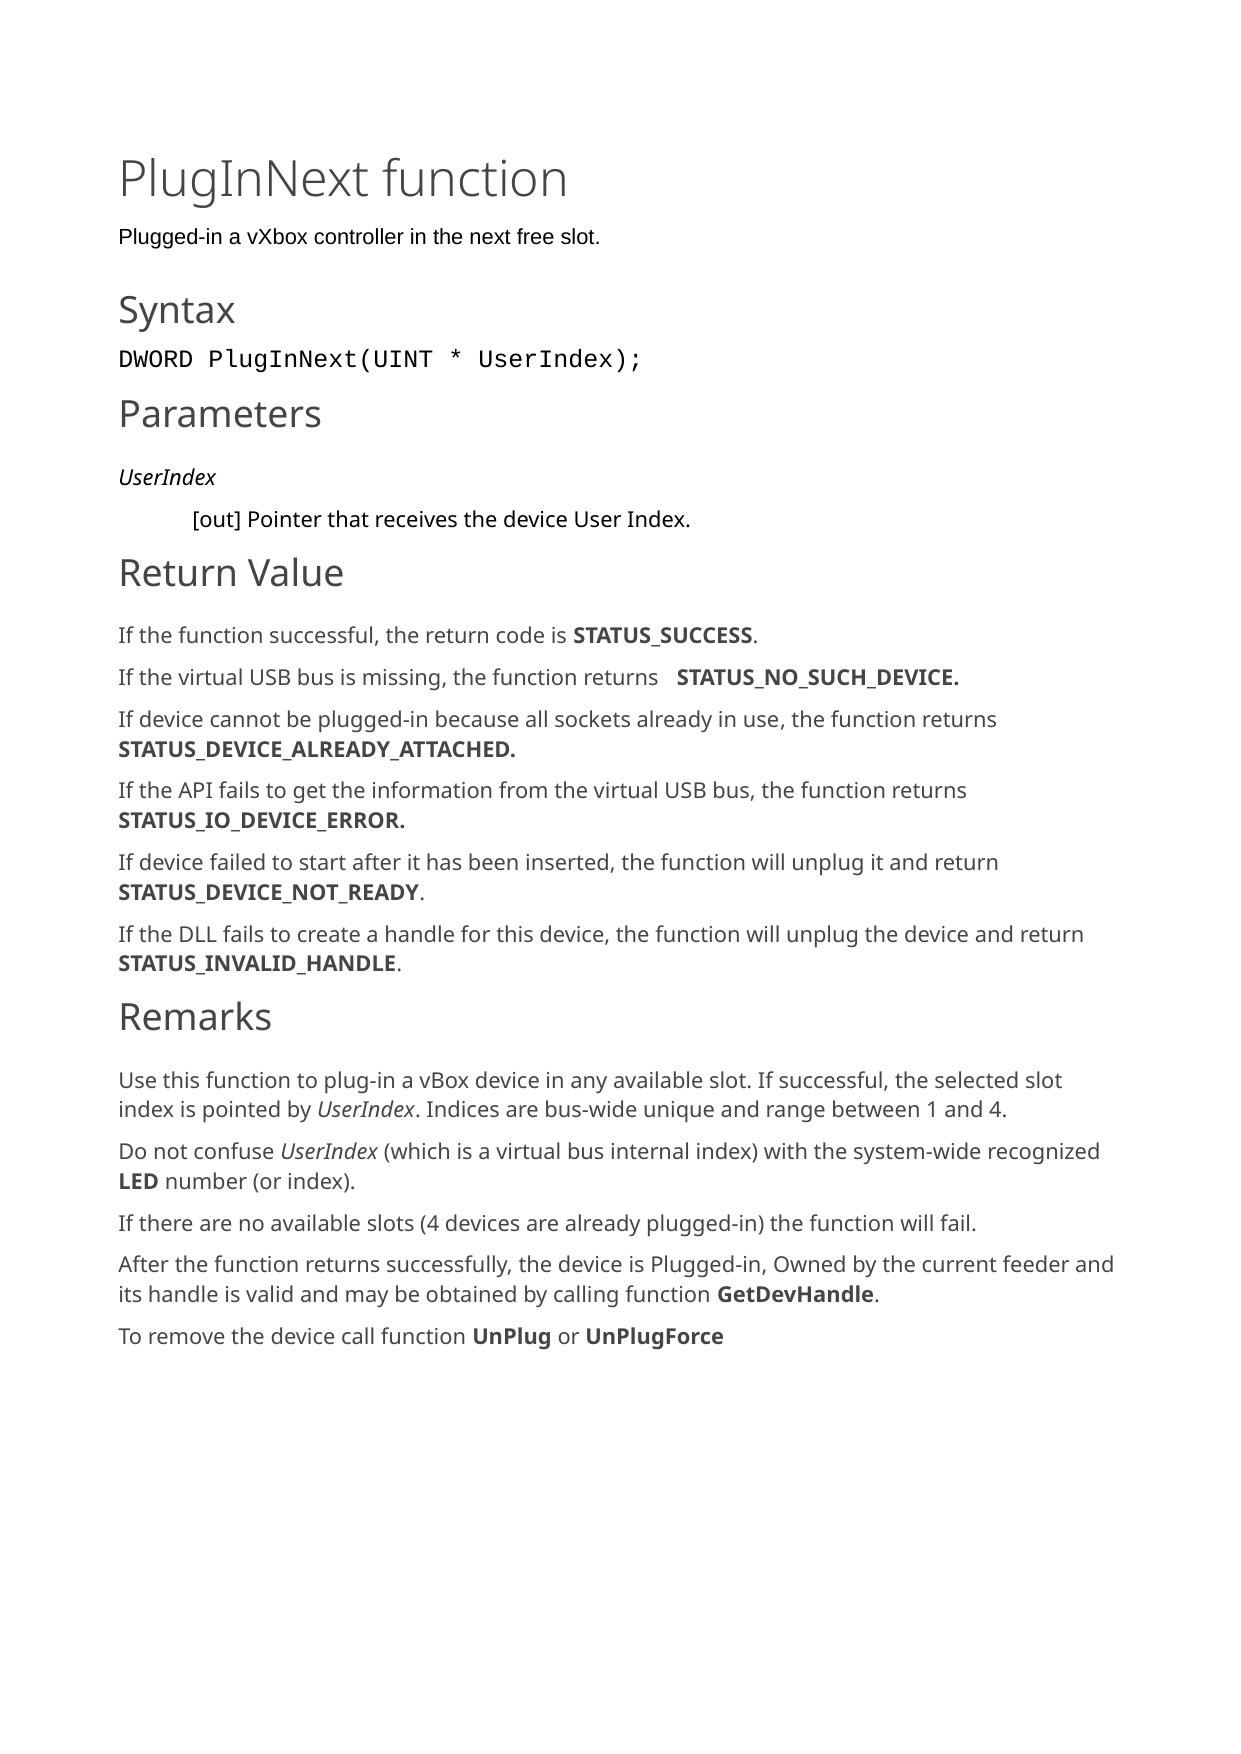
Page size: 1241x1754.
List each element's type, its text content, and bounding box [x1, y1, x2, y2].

text To remove the device call function UnPlug or UnPlugForce [118, 1321, 1122, 1351]
text Plugged-in a vXbox controller in the next free slot. [118, 224, 1122, 249]
subtitle Remarks [118, 990, 1122, 1041]
subtitle PlugInNext function [118, 143, 1122, 211]
text Use this function to plug-in a vBox device in any available slot. If successful, the selected slot index is pointed by UserIndex. Indices are bus-wide unique and range between 1 and 4. [118, 1064, 1122, 1124]
text If device failed to start after it has been inserted, the function will unplug it and return STATUS_DEVICE_NOT_READY. [118, 847, 1122, 907]
text If the function successful, the return code is STATUS_SUCCESS. [118, 620, 1122, 650]
subtitle Return Value [118, 546, 1122, 597]
text UserIndex [118, 462, 1122, 492]
text If there are no available slots (4 devices are already plugged-in) the function will fail. [118, 1208, 1122, 1237]
text DWORD PlugInNext(UINT * UserIndex); [118, 347, 1122, 375]
text If device cannot be plugged-in because all sockets already in use, the function returns STATUS_DEVICE_ALREADY_ATTACHED. [118, 704, 1122, 763]
text If the virtual USB bus is missing, the function returns STATUS_NO_SUCH_DEVICE. [118, 662, 1122, 692]
text Do not confuse UserIndex (which is a virtual bus internal index) with the system-wide recognized LED number (or index). [118, 1136, 1122, 1196]
text After the function returns successfully, the device is Plugged-in, Owned by the current feeder and its handle is valid and may be obtained by calling function GetDevHandle. [118, 1249, 1122, 1309]
text [out] Pointer that receives the device User Index. [192, 504, 1122, 534]
subtitle Syntax [118, 283, 1122, 334]
subtitle Parameters [118, 388, 1122, 439]
text If the API fails to get the information from the virtual USB bus, the function returns STATUS_IO_DEVICE_ERROR. [118, 775, 1122, 835]
text If the DLL fails to create a handle for this device, the function will unplug the device and return STATUS_INVALID_HANDLE. [118, 918, 1122, 978]
